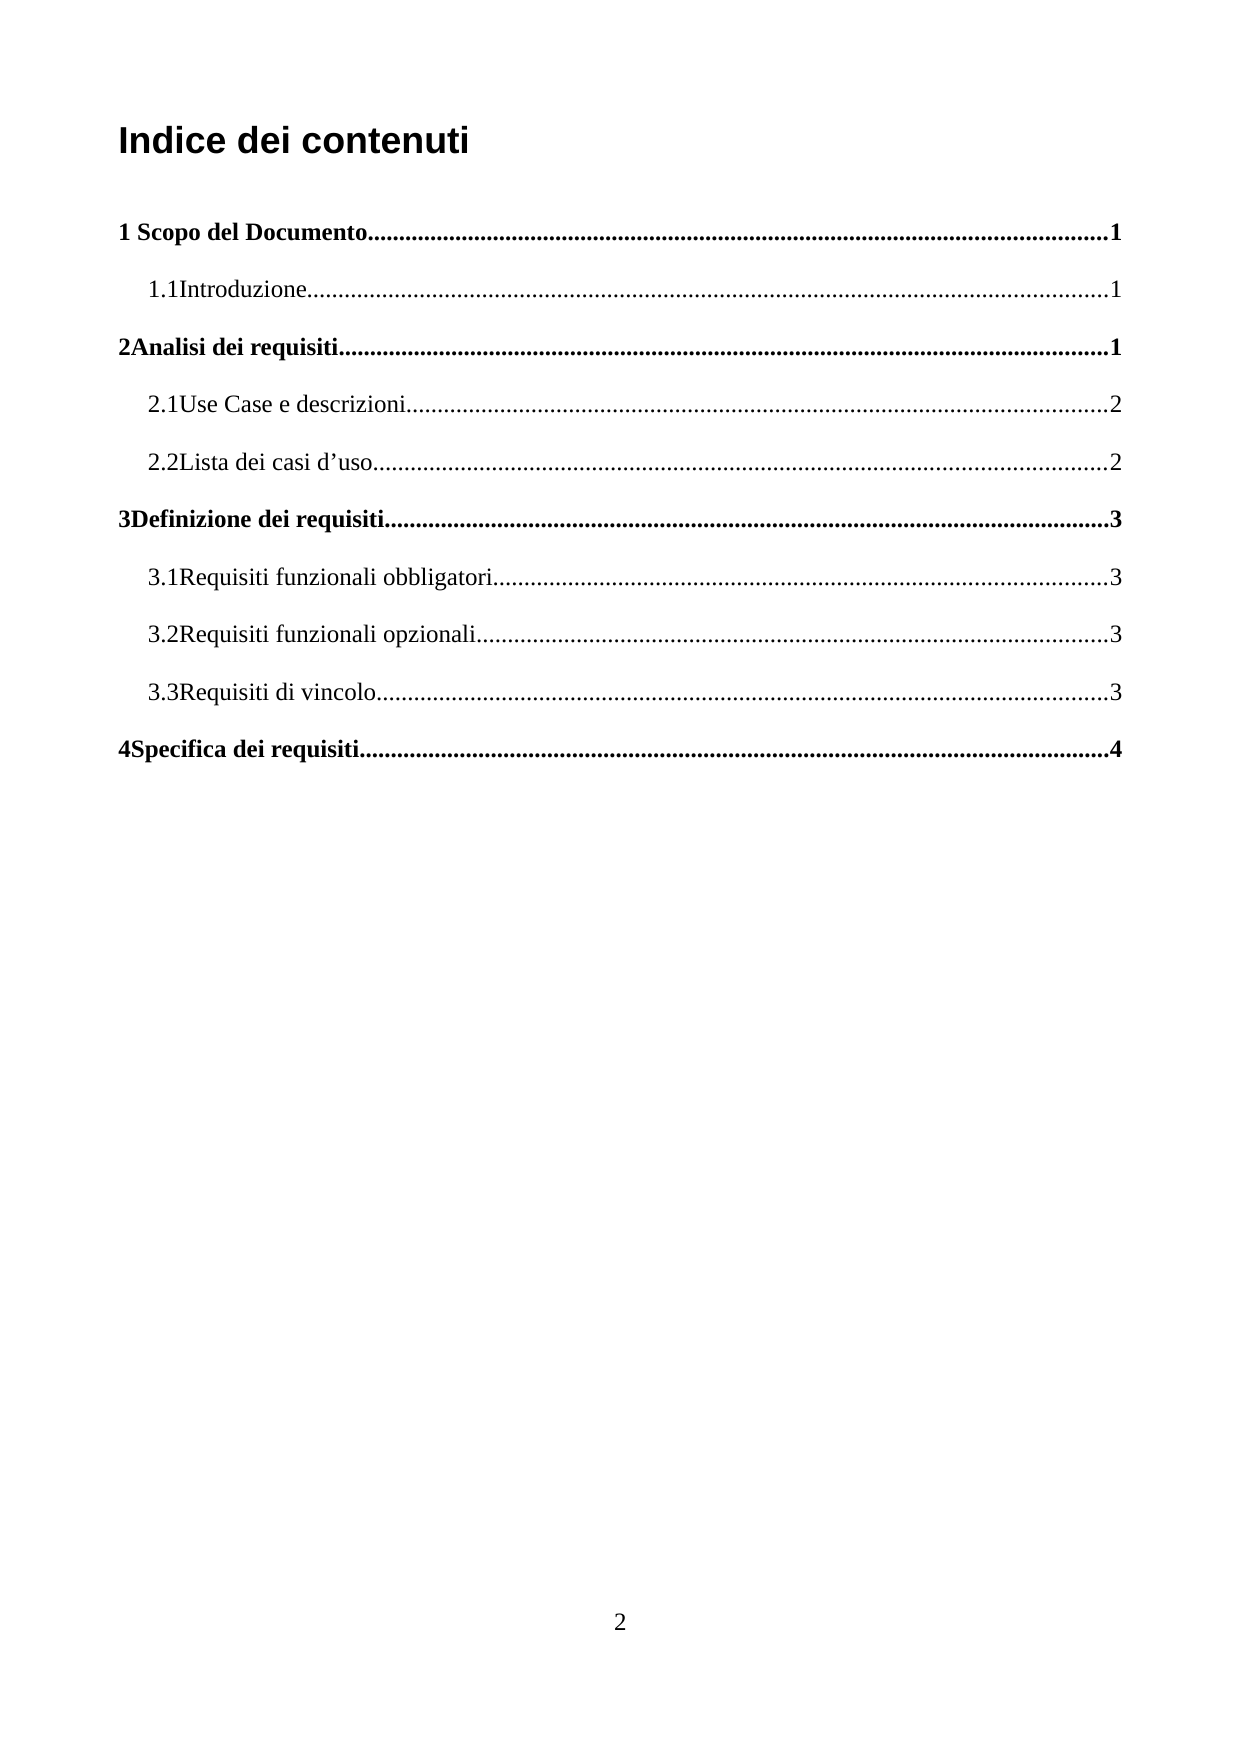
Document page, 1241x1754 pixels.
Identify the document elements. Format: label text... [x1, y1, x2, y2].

text 1.1Introduzione 1 [148, 274, 1122, 303]
text 3Definizione dei requisiti 3 [118, 504, 1122, 533]
text 4Specifica dei requisiti 4 [118, 734, 1122, 763]
text 1 Scopo del Documento 1 [118, 217, 1122, 246]
text 2.1Use Case e descrizioni 2 [148, 389, 1122, 418]
subtitle Indice dei contenuti [470, 118, 1122, 161]
text 2.2Lista dei casi d’uso 2 [148, 447, 1122, 476]
text 3.1Requisiti funzionali obbligatori 3 [148, 562, 1122, 591]
text 3.2Requisiti funzionali opzionali 3 [148, 619, 1122, 648]
text 3.3Requisiti di vincolo 3 [148, 677, 1122, 706]
text 2Analisi dei requisiti 1 [118, 332, 1122, 361]
